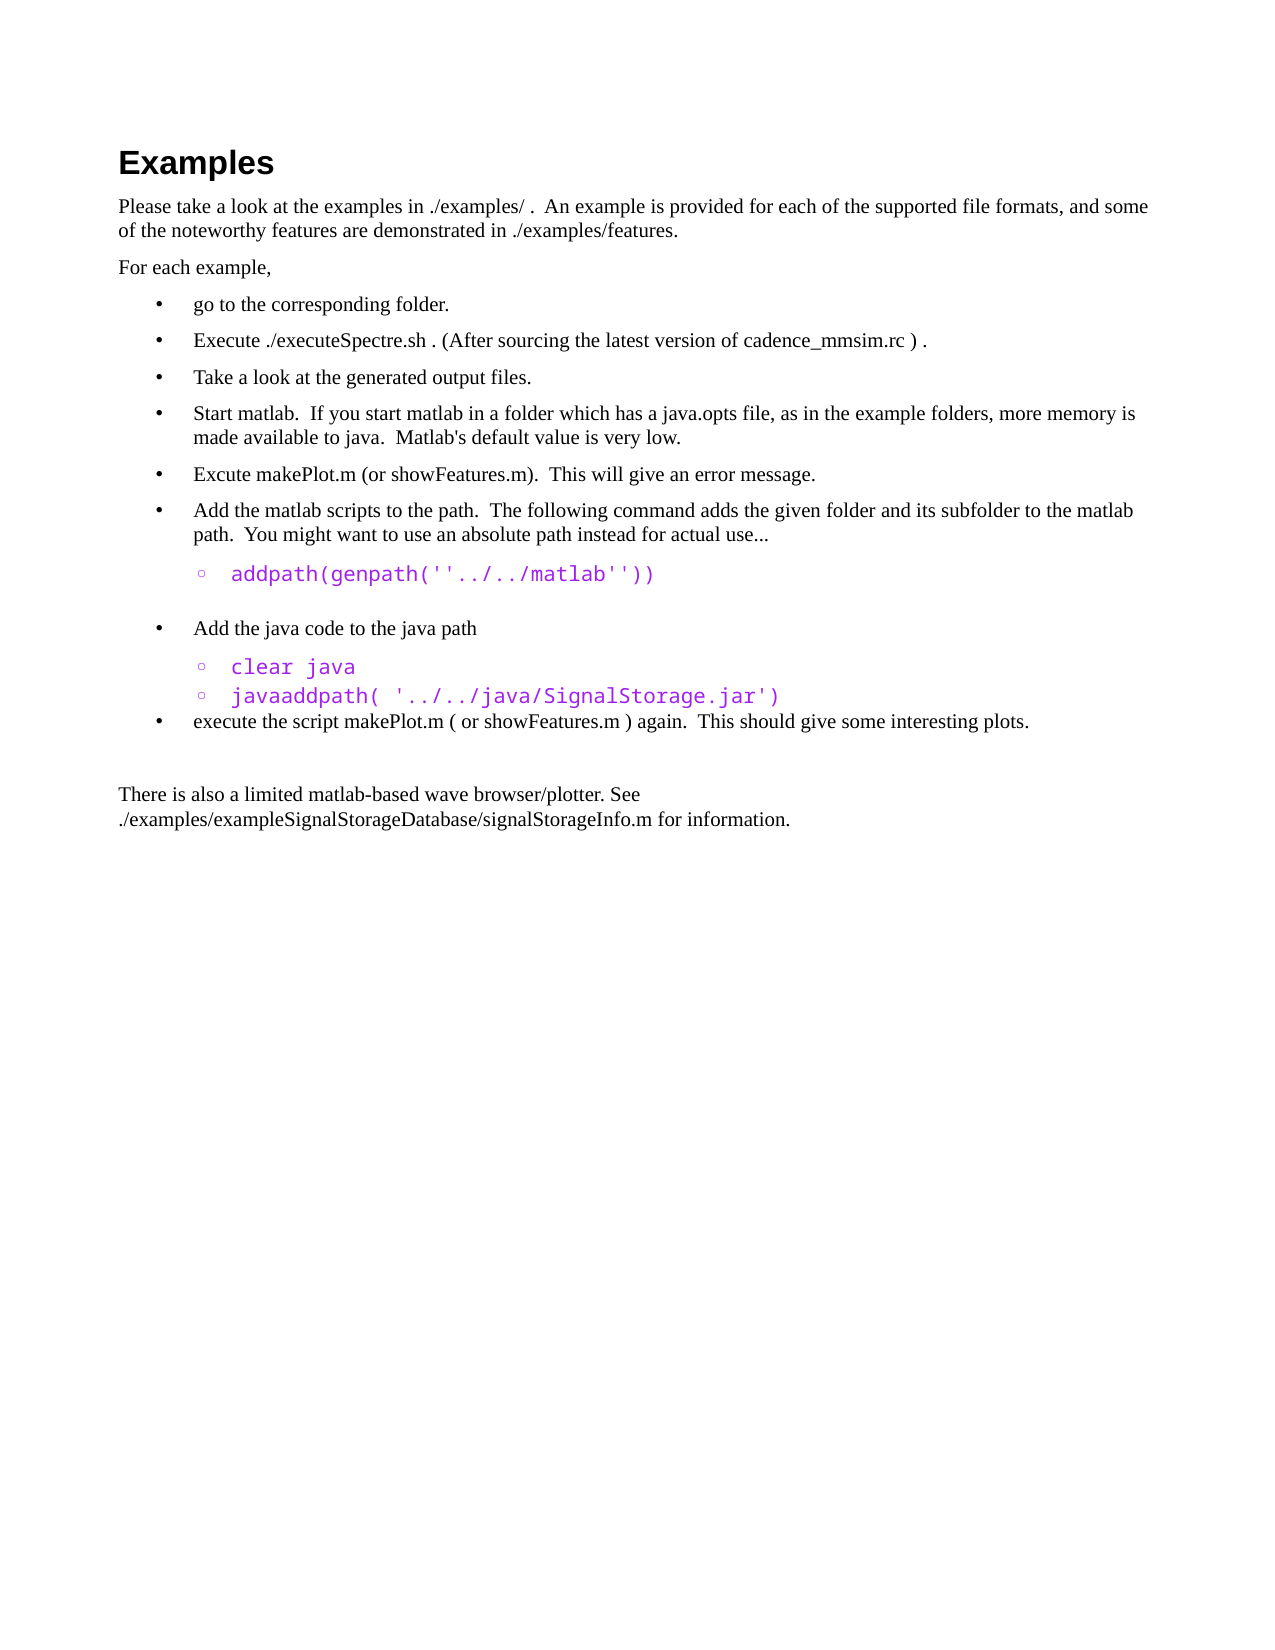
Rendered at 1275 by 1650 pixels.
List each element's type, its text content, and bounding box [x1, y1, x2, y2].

list Start matlab. If you start matlab in a folder which has a java.opts file, as in the example folders, more memory is made available to java. Matlab's default value is very low. [156, 401, 1157, 449]
list go to the corresponding folder. [156, 291, 1157, 316]
subtitle Examples [118, 143, 1157, 182]
list addpath(genpath(''../../matlab'')) [193, 559, 1157, 587]
text Please take a look at the examples in ./examples/ . An example is provided for each of the supported file formats, and some of the noteworthy features are demonstrated in ./examples/features. [118, 194, 1157, 242]
list execute the script makePlot.m ( or showFeatures.m ) again. This should give some interesting plots. [156, 709, 1157, 733]
list Add the java code to the java path [156, 616, 1157, 640]
list clear java [193, 652, 1157, 681]
list javaaddpath( '../../java/SignalStorage.jar') [193, 681, 1157, 709]
list Add the matlab scripts to the path. The following command adds the given folder and its subfolder to the matlab path. You might want to use an absolute path instead for actual use... [156, 498, 1157, 546]
text There is also a limited matlab-based wave browser/plotter. See ./examples/exampleSignalStorageDatabase/signalStorageInfo.m for information. [118, 782, 1157, 831]
text For each example, [118, 255, 1157, 279]
list Execute ./executeSpectre.sh . (After sourcing the latest version of cadence_mmsim.rc ) . [156, 328, 1157, 352]
list Excute makePlot.m (or showFeatures.m). This will give an error message. [156, 462, 1157, 486]
list Take a look at the generated output files. [156, 364, 1157, 389]
